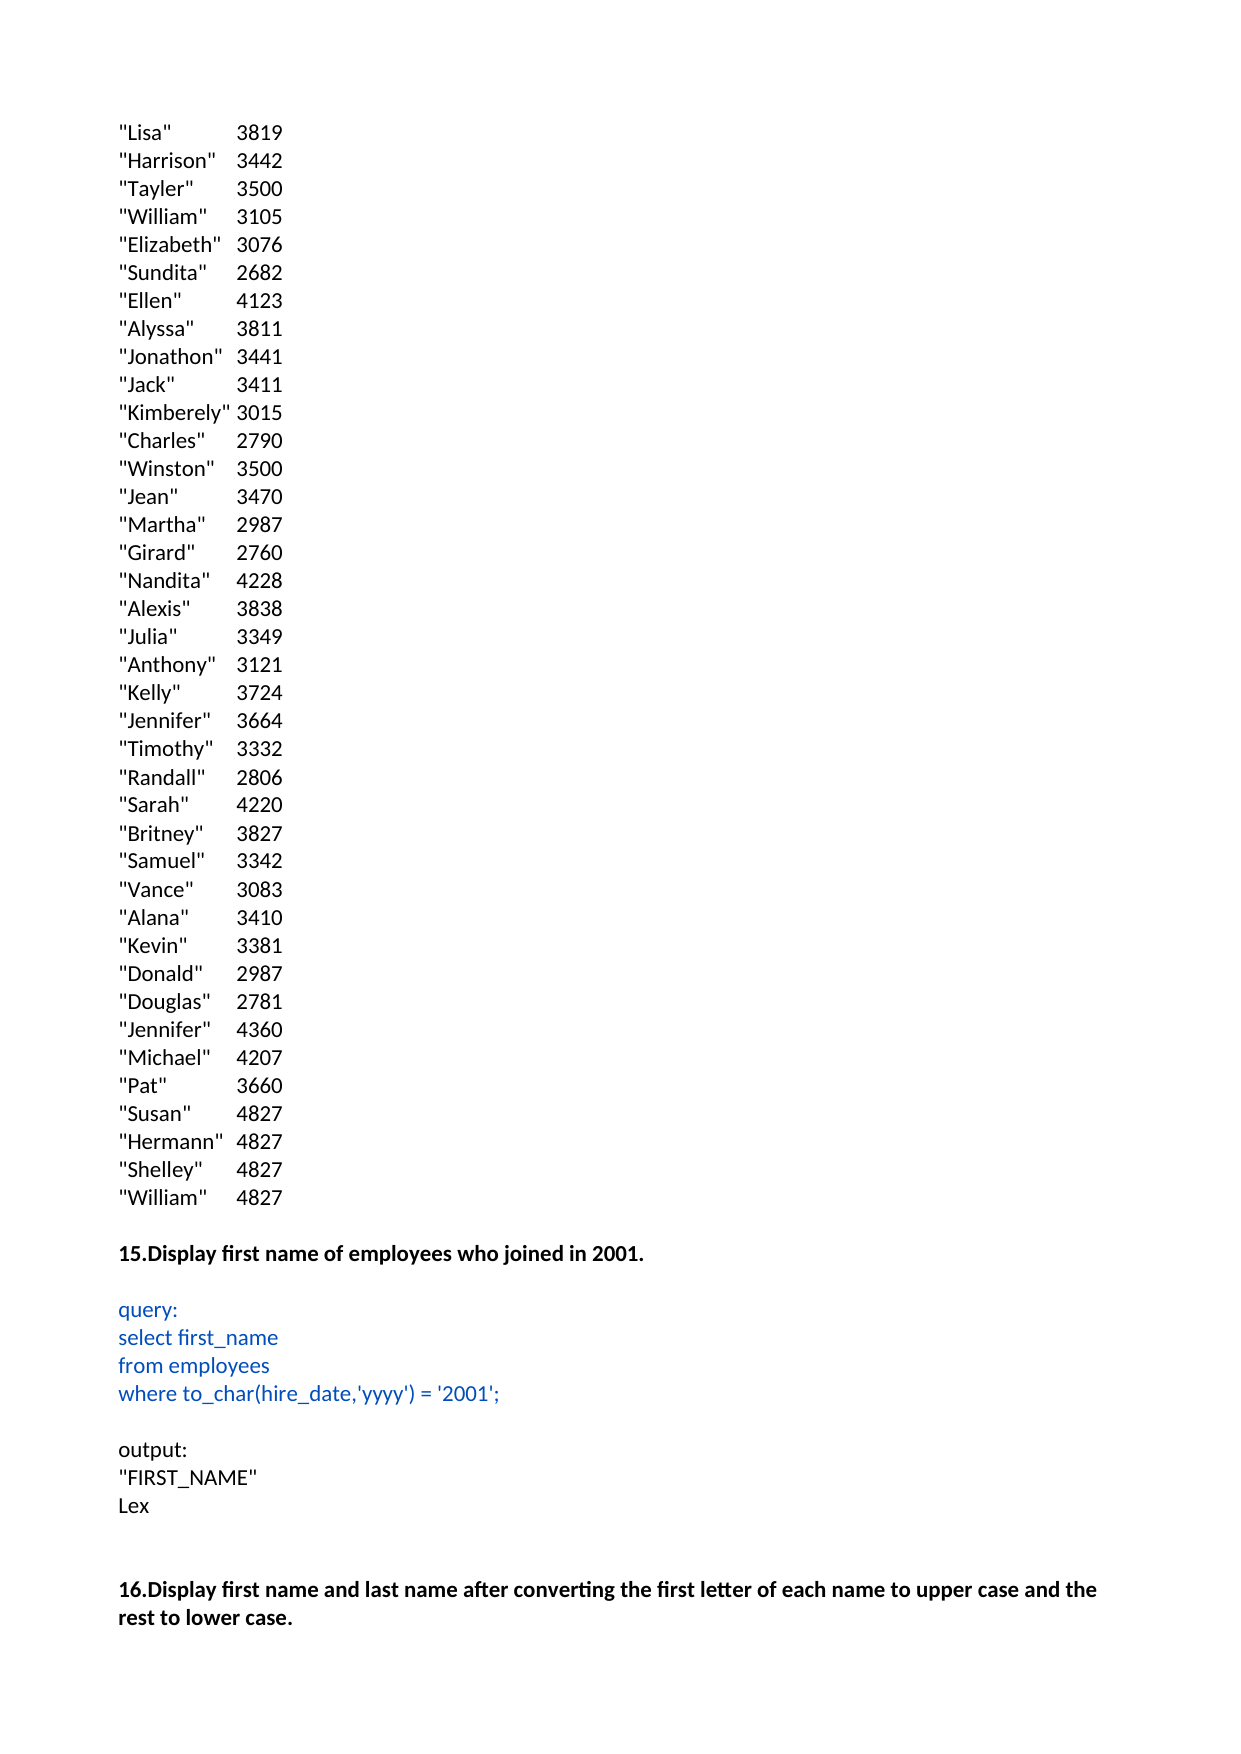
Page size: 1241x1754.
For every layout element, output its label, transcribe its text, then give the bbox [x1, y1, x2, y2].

text "Douglas" 2781 [118, 987, 1122, 1015]
text "Jean" 3470 [118, 482, 1122, 510]
text "Vance" 3083 [118, 875, 1122, 903]
text "FIRST_NAME" [118, 1463, 1122, 1491]
text query: [118, 1295, 1122, 1323]
text "Charles" 2790 [118, 426, 1122, 454]
text "Shelley" 4827 [118, 1155, 1122, 1183]
text "Susan" 4827 [118, 1099, 1122, 1127]
text "Timothy" 3332 [118, 734, 1122, 763]
text "Nandita" 4228 [118, 566, 1122, 594]
text "Tayler" 3500 [118, 174, 1122, 202]
text "Kevin" 3381 [118, 931, 1122, 959]
text "Winston" 3500 [118, 454, 1122, 482]
text "Hermann" 4827 [118, 1127, 1122, 1155]
text "Jack" 3411 [118, 370, 1122, 398]
text "Britney" 3827 [118, 819, 1122, 847]
text "Randall" 2806 [118, 763, 1122, 791]
text "Samuel" 3342 [118, 847, 1122, 875]
text "Jennifer" 3664 [118, 707, 1122, 734]
text "Elizabeth" 3076 [118, 230, 1122, 258]
text "Lisa" 3819 [118, 118, 1122, 146]
text "Girard" 2760 [118, 538, 1122, 566]
text 16.Display first name and last name after converting the first letter of each name to upper case and the rest to lower case. [118, 1575, 1122, 1631]
text 15.Display first name of employees who joined in 2001. [118, 1239, 1122, 1267]
text from employees [118, 1351, 1122, 1379]
text "Kelly" 3724 [118, 678, 1122, 707]
text "Anthony" 3121 [118, 651, 1122, 678]
text "Martha" 2987 [118, 510, 1122, 538]
text "Julia" 3349 [118, 622, 1122, 651]
text "Sarah" 4220 [118, 791, 1122, 819]
text "Donald" 2987 [118, 959, 1122, 987]
text where to_char(hire_date,'yyyy') = '2001'; [118, 1379, 1122, 1407]
text "Jennifer" 4360 [118, 1015, 1122, 1043]
text "Alana" 3410 [118, 903, 1122, 931]
text "Ellen" 4123 [118, 286, 1122, 314]
text Lex [118, 1491, 1122, 1519]
text "William" 4827 [118, 1183, 1122, 1211]
text "Kimberely" 3015 [118, 398, 1122, 426]
text "Jonathon" 3441 [118, 342, 1122, 370]
text "Alyssa" 3811 [118, 314, 1122, 342]
text "Sundita" 2682 [118, 258, 1122, 286]
text select first_name [118, 1323, 1122, 1351]
text "Harrison" 3442 [118, 146, 1122, 174]
text "William" 3105 [118, 202, 1122, 230]
text "Michael" 4207 [118, 1043, 1122, 1071]
text output: [118, 1435, 1122, 1463]
text "Pat" 3660 [118, 1071, 1122, 1099]
text "Alexis" 3838 [118, 594, 1122, 622]
